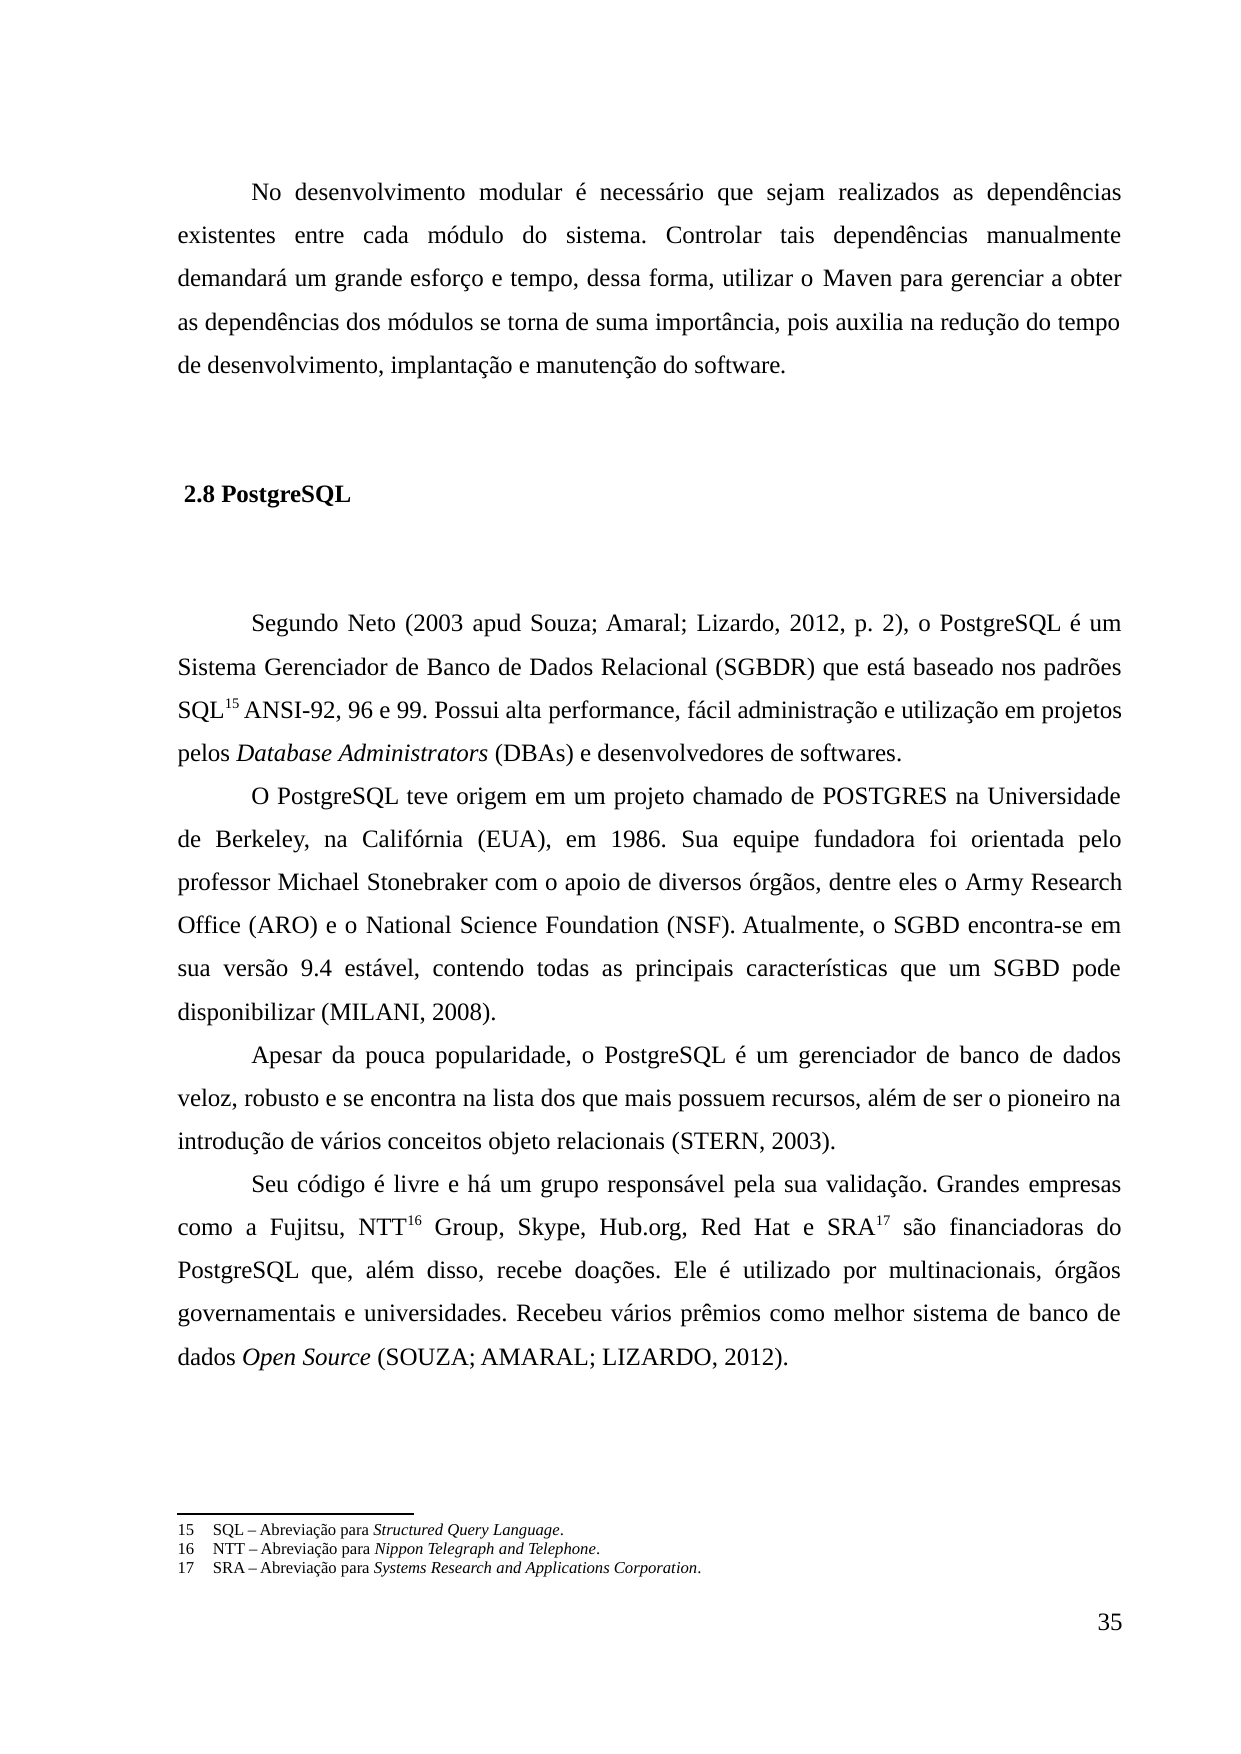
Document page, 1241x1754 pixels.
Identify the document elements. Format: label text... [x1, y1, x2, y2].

subtitle PostgreSQL [177, 479, 1122, 508]
text Apesar da pouca popularidade, o PostgreSQL é um gerenciador de banco de dados veloz, robusto e se encontra na lista dos que mais possuem recursos, além de ser o pioneiro na introdução de vários conceitos objeto relacionais (STERN, 2003). [177, 1040, 1122, 1155]
text O PostgreSQL teve origem em um projeto chamado de POSTGRES na Universidade de Berkeley, na Califórnia (EUA), em 1986. Sua equipe fundadora foi orientada pelo professor Michael Stonebraker com o apoio de diversos órgãos, dentre eles o Army Research Office (ARO) e o National Science Foundation (NSF). Atualmente, o SGBD encontra-se em sua versão 9.4 estável, contendo todas as principais características que um SGBD pode disponibilizar (MILANI, 2008). [177, 781, 1122, 1025]
text No desenvolvimento modular é necessário que sejam realizados as dependências existentes entre cada módulo do sistema. Controlar tais dependências manualmente demandará um grande esforço e tempo, dessa forma, utilizar o Maven para gerenciar a obter as dependências dos módulos se torna de suma importância, pois auxilia na redução do tempo de desenvolvimento, implantação e manutenção do software. [177, 177, 1122, 378]
text Segundo Neto (2003 apud Souza; Amaral; Lizardo, 2012, p. 2), o PostgreSQL é um Sistema Gerenciador de Banco de Dados Relacional (SGBDR) que está baseado nos padrões SQL ANSI-92, 96 e 99. Possui alta performance, fácil administração e utilização em projetos pelos Database Administrators (DBAs) e desenvolvedores de softwares. [177, 608, 1122, 767]
text SQL – Abreviação para Structured Query Language. [177, 1519, 1122, 1539]
text SRA – Abreviação para Systems Research and Applications Corporation. [177, 1558, 1122, 1577]
text Seu código é livre e há um grupo responsável pela sua validação. Grandes empresas como a Fujitsu, NTT Group, Skype, Hub.org, Red Hat e SRA são financiadoras do PostgreSQL que, além disso, recebe doações. Ele é utilizado por multinacionais, órgãos governamentais e universidades. Recebeu vários prêmios como melhor sistema de banco de dados Open Source (SOUZA; AMARAL; LIZARDO, 2012). [177, 1169, 1122, 1370]
text NTT – Abreviação para Nippon Telegraph and Telephone. [177, 1539, 1122, 1558]
